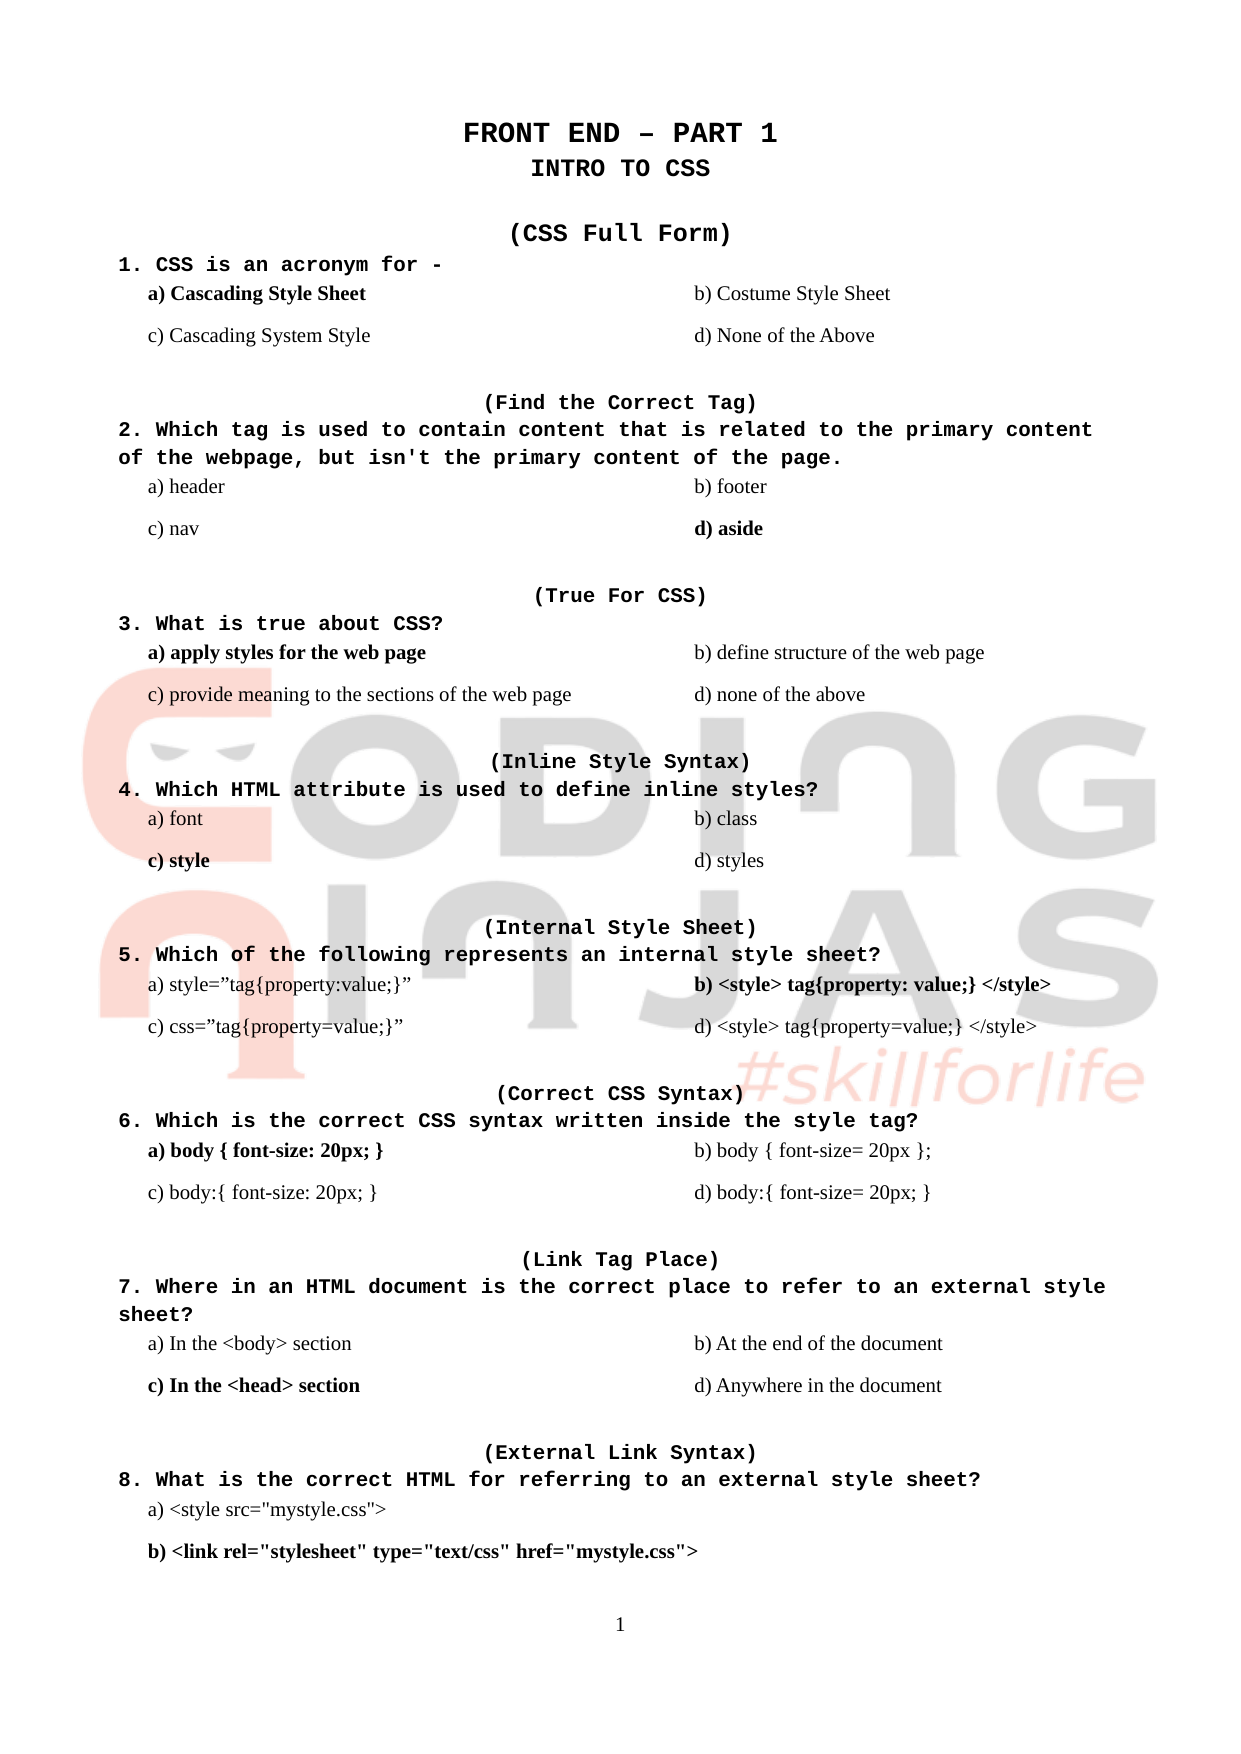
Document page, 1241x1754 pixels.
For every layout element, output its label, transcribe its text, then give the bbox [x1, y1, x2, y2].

text (Internal Style Sheet) [118, 917, 1122, 941]
text c) style d) styles [148, 848, 1122, 872]
text c) css=”tag{property=value;}” d) <style> tag{property=value;} </style> [148, 1014, 1122, 1038]
text (External Link Syntax) [118, 1442, 1122, 1466]
text (Inline Style Syntax) [118, 751, 1122, 775]
text 1. CSS is an acronym for - [118, 253, 1122, 277]
text a) body { font-size: 20px; } b) body { font-size= 20px }; [148, 1138, 1122, 1162]
text 3. What is true about CSS? [118, 613, 1122, 636]
text c) body:{ font-size: 20px; } d) body:{ font-size= 20px; } [148, 1180, 1122, 1204]
text a) header b) footer [148, 474, 1122, 498]
text 4. Which HTML attribute is used to define inline styles? [118, 778, 1122, 802]
text 8. What is the correct HTML for referring to an external style sheet? [118, 1469, 1122, 1493]
text c) In the <head> section d) Anywhere in the document [148, 1373, 1122, 1397]
text a) font b) class [148, 806, 1122, 830]
text a) <style src="mystyle.css"> [148, 1497, 1122, 1521]
text 6. Which is the correct CSS syntax written inside the style tag? [118, 1110, 1122, 1134]
text c) nav d) aside [148, 516, 1122, 540]
text (True For CSS) [118, 585, 1122, 609]
text c) provide meaning to the sections of the web page d) none of the above [148, 682, 1122, 706]
text (Link Tag Place) [118, 1249, 1122, 1273]
text a) apply styles for the web page b) define structure of the web page [148, 640, 1122, 664]
text a) style=”tag{property:value;}” b) <style> tag{property: value;} </style> [148, 972, 1122, 996]
text FRONT END – PART 1 [118, 118, 1122, 151]
text (CSS Full Form) [118, 221, 1122, 249]
text (Find the Correct Tag) [118, 392, 1122, 416]
text 2. Which tag is used to contain content that is related to the primary content of the webpage, but isn't the primary content of the page. [118, 419, 1122, 470]
text a) In the <body> section b) At the end of the document [148, 1331, 1122, 1355]
text (Correct CSS Syntax) [118, 1083, 1122, 1107]
text 5. Which of the following represents an internal style sheet? [118, 944, 1122, 968]
text b) <link rel="stylesheet" type="text/css" href="mystyle.css"> [148, 1539, 1122, 1563]
text INTRO TO CSS [118, 156, 1122, 184]
text 7. Where in an HTML document is the correct place to refer to an external style sheet? [118, 1276, 1122, 1327]
text c) Cascading System Style d) None of the Above [148, 323, 1122, 347]
text a) Cascading Style Sheet b) Costume Style Sheet [148, 281, 1122, 305]
